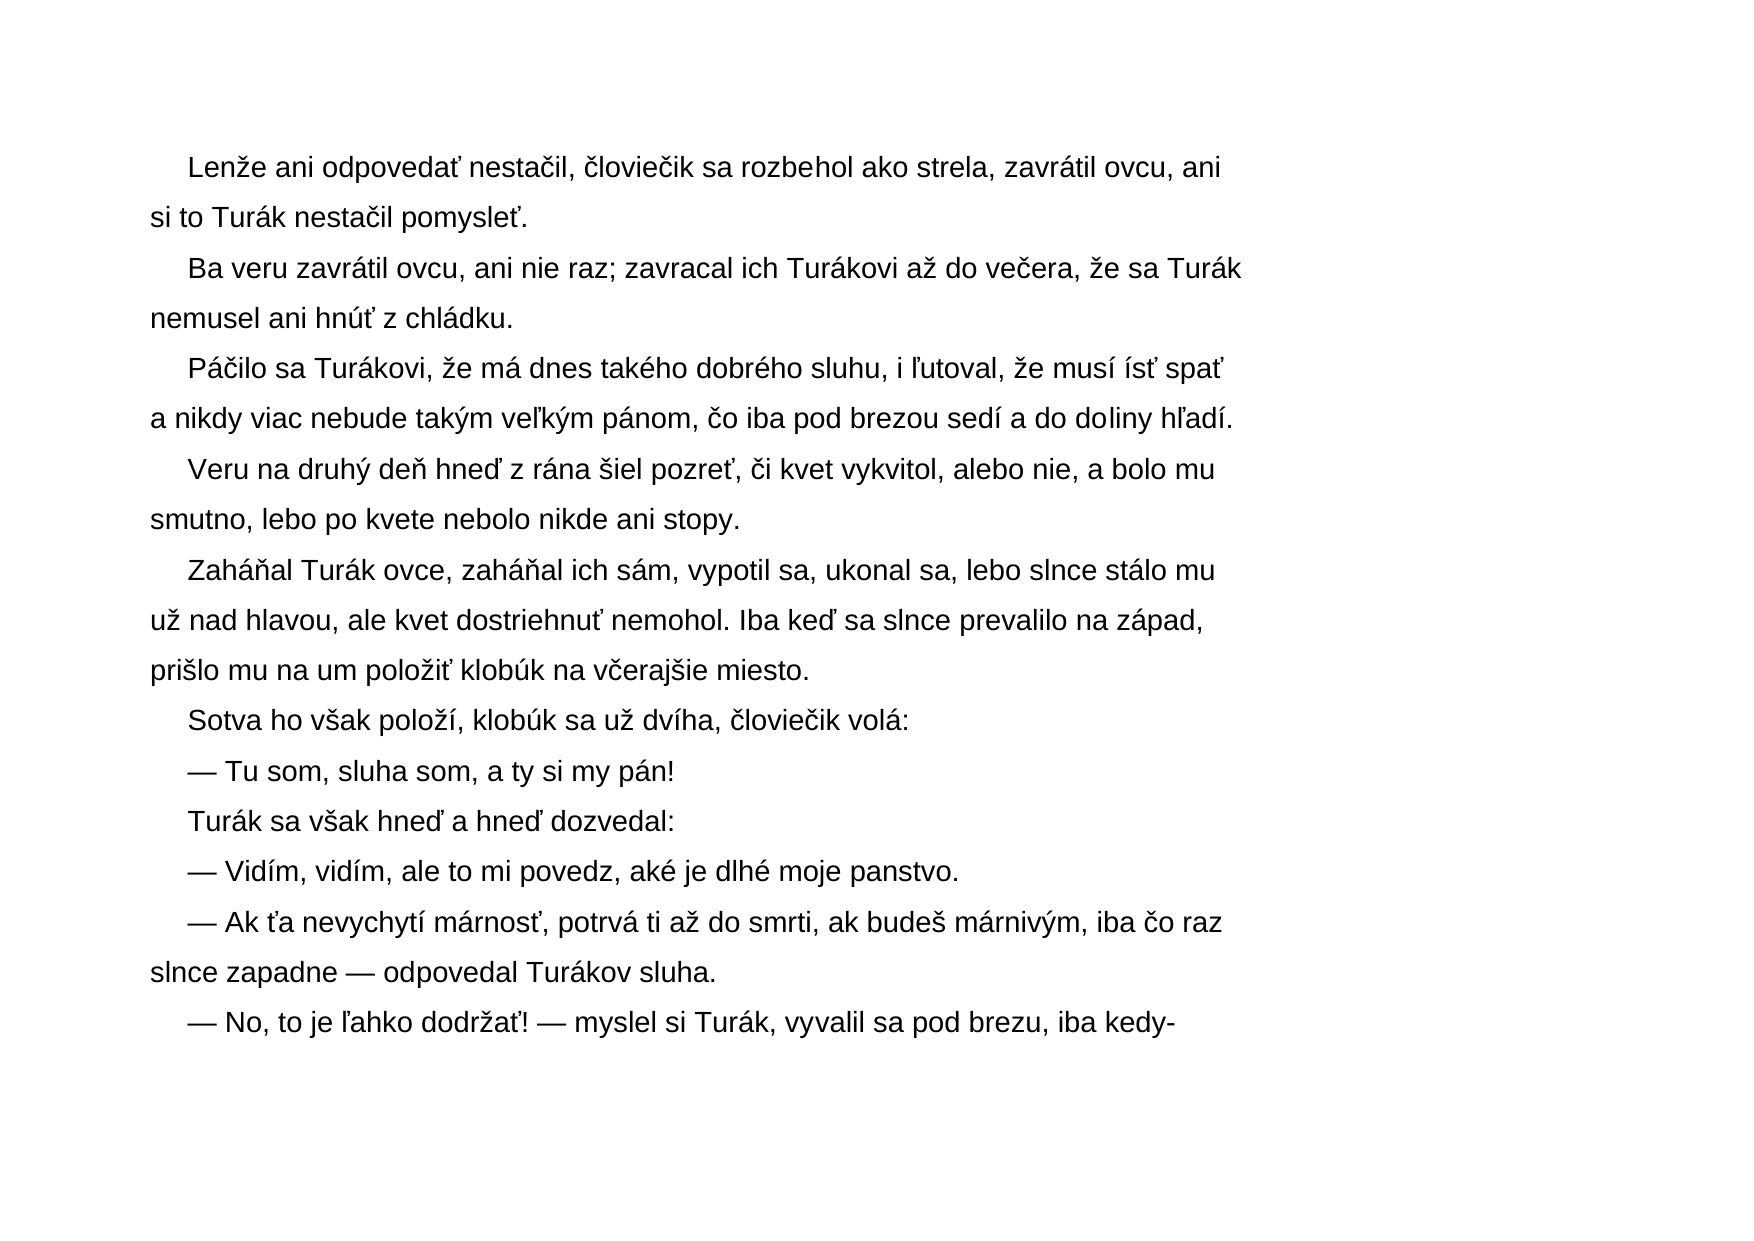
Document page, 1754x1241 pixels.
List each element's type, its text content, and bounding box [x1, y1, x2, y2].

text — Vidím, vidím, ale to mi povedz, aké je dlhé moje panstvo. [150, 854, 1243, 888]
text Lenže ani odpovedať nestačil, človiečik sa rozbe­hol ako strela, zavrátil ovcu, ani si to Turák nestačil pomysleť. [150, 150, 1243, 234]
text — Ak ťa nevychytí márnosť, potrvá ti až do smrti, ak budeš márnivým, iba čo raz slnce zapadne — od­povedal Turákov sluha. [150, 905, 1243, 988]
text Páčilo sa Turákovi, že má dnes takého dobrého sluhu, i ľutoval, že musí ísť spať a nikdy viac nebude takým veľkým pánom, čo iba pod brezou sedí a do do­liny hľadí. [150, 351, 1243, 435]
text Zaháňal Turák ovce, zaháňal ich sám, vypotil sa, ukonal sa, lebo slnce stálo mu už nad hlavou, ale kvet dostriehnuť nemohol. Iba keď sa slnce prevalilo na západ, prišlo mu na um položiť klobúk na včerajšie miesto. [150, 552, 1243, 687]
text Sotva ho však položí, klobúk sa už dvíha, človiečik volá: [150, 703, 1243, 737]
text Veru na druhý deň hneď z rána šiel pozreť, či kvet vykvitol, alebo nie, a bolo mu smutno, lebo po kvete nebolo nikde ani stopy. [150, 452, 1243, 536]
text — No, to je ľahko dodržať! — myslel si Turák, vy­valil sa pod brezu, iba kedy- [150, 1005, 1243, 1039]
text Ba veru zavrátil ovcu, ani nie raz; zavracal ich Turákovi až do večera, že sa Turák nemusel ani hnúť z chládku. [150, 251, 1243, 334]
text Turák sa však hneď a hneď dozvedal: [150, 804, 1243, 838]
text — Tu som, sluha som, a ty si my pán! [150, 754, 1243, 787]
